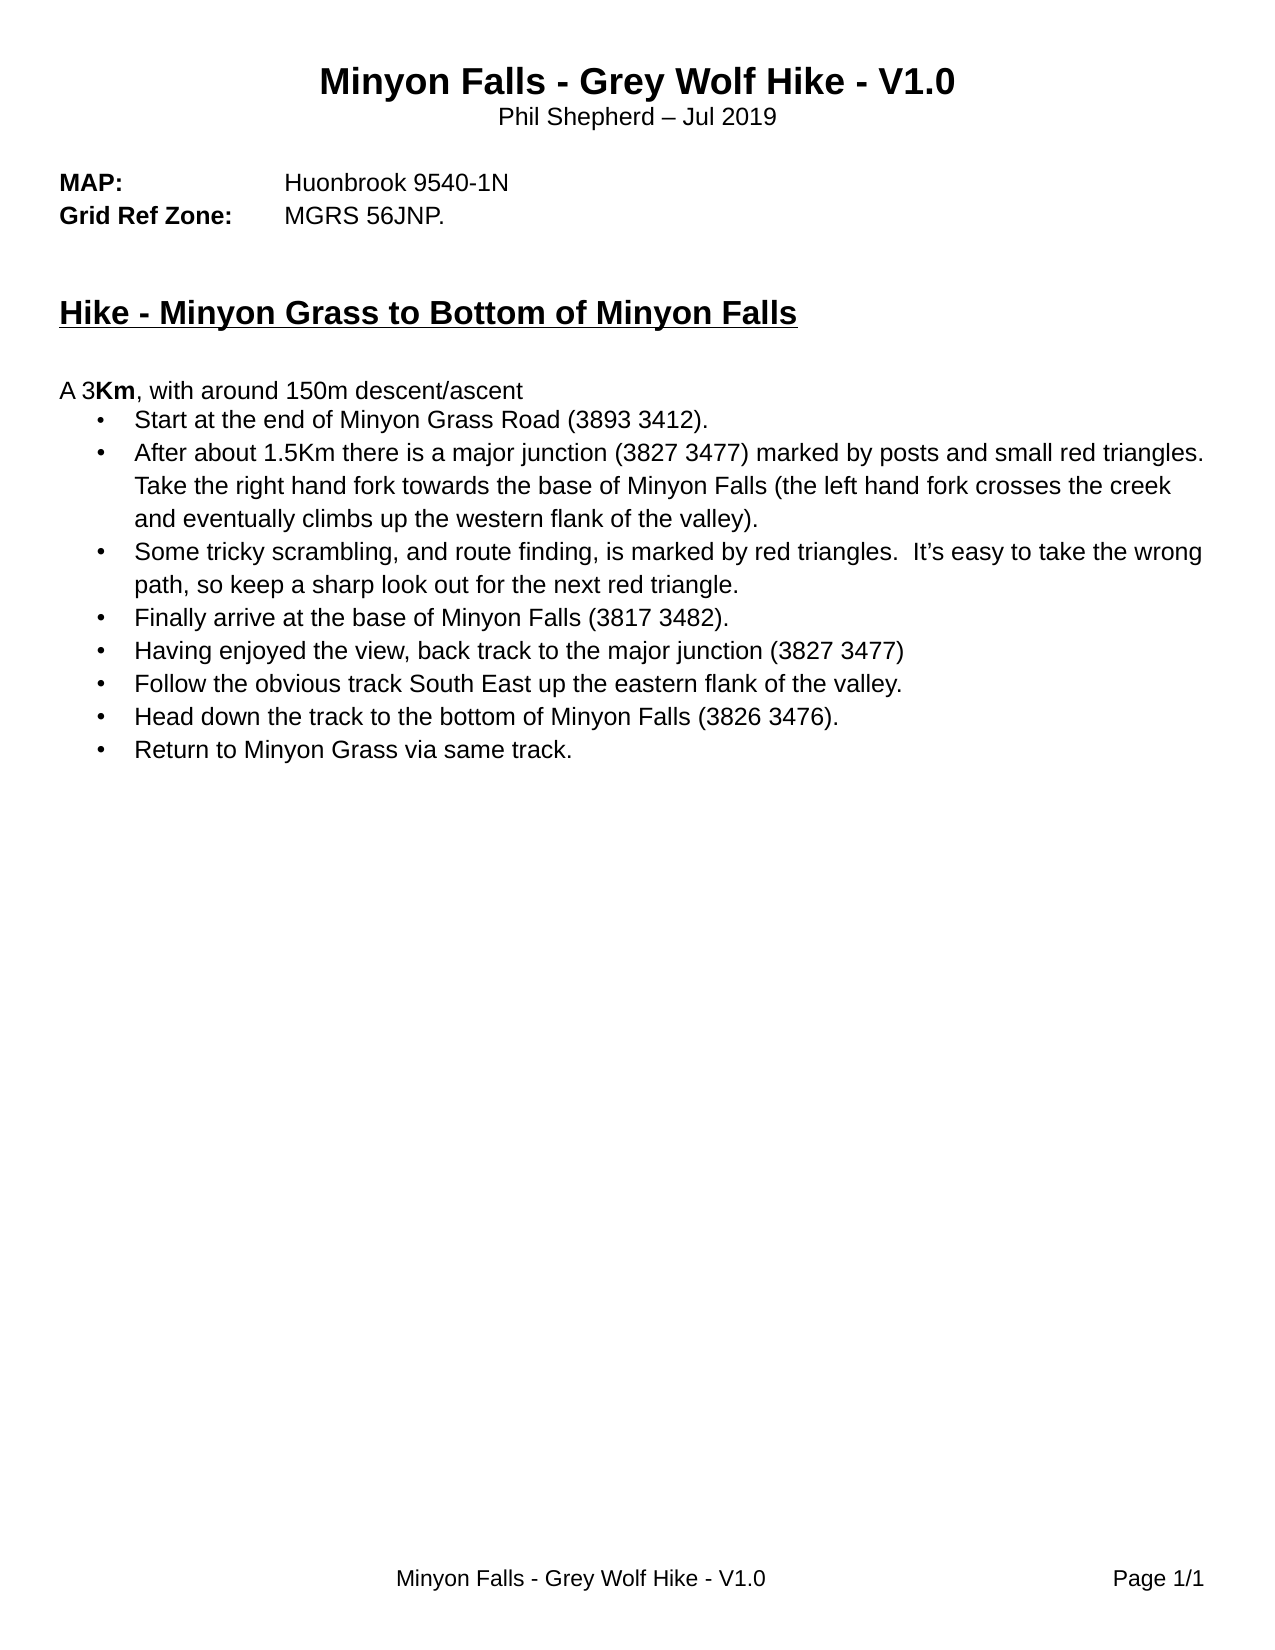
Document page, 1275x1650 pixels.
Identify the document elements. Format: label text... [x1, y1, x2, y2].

list Having enjoyed the view, back track to the major junction (3827 3477) [97, 636, 1216, 665]
list Follow the obvious track South East up the eastern flank of the valley. [97, 669, 1216, 698]
text MAP: Huonbrook 9540-1N Grid Ref Zone: MGRS 56JNP. [59, 168, 1216, 230]
subtitle A 3Km, with around 150m descent/ascent [59, 376, 1216, 404]
list Some tricky scrambling, and route finding, is marked by red triangles. It’s easy to take the wrong path, so keep a sharp look out for the next red triangle. [97, 537, 1216, 599]
list Return to Minyon Grass via same track. [97, 735, 1216, 764]
list After about 1.5Km there is a major junction (3827 3477) marked by posts and small red triangles. Take the right hand fork towards the base of Minyon Falls (the left hand fork crosses the creek and eventually climbs up the western flank of the valley). [97, 438, 1216, 532]
subtitle Hike - Minyon Grass to Bottom of Minyon Falls [59, 293, 1216, 332]
list Head down the track to the bottom of Minyon Falls (3826 3476). [97, 702, 1216, 731]
subtitle Minyon Falls - Grey Wolf Hike - V1.0 [59, 59, 1216, 102]
list Finally arrive at the base of Minyon Falls (3817 3482). [97, 603, 1216, 632]
list Start at the end of Minyon Grass Road (3893 3412). [97, 404, 1216, 433]
text Phil Shepherd – Jul 2019 [59, 102, 1216, 131]
